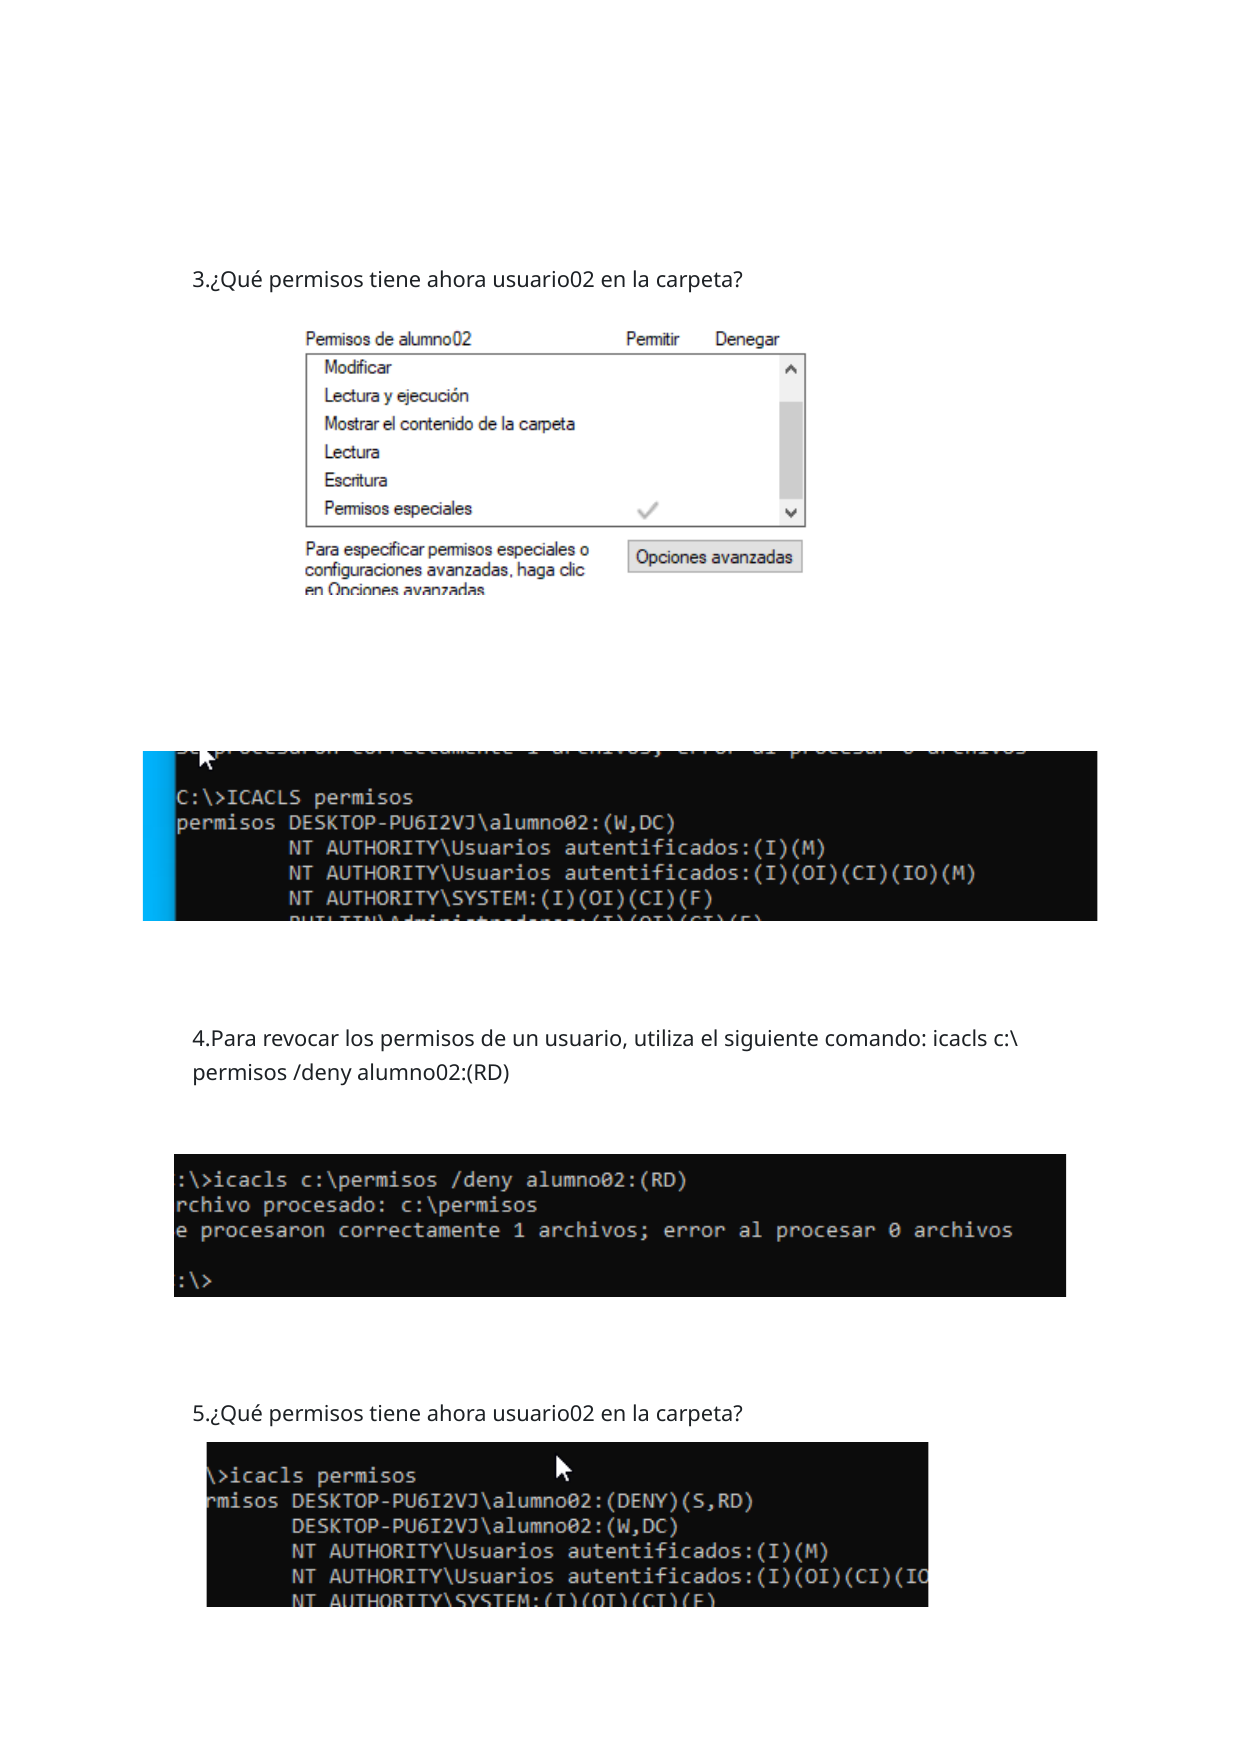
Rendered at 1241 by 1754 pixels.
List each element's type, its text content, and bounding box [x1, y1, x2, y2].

picture [174, 1154, 1067, 1297]
list ¿Qué permisos tiene ahora usuario02 en la carpeta? [118, 264, 1122, 294]
picture [298, 319, 814, 595]
picture [206, 1442, 929, 1607]
list Para revocar los permisos de un usuario, utiliza el siguiente comando: icacls c:\permisos /deny alumno02:(RD) [118, 1022, 1122, 1086]
list ¿Qué permisos tiene ahora usuario02 en la carpeta? [118, 1398, 1122, 1428]
picture [176, 751, 1098, 921]
